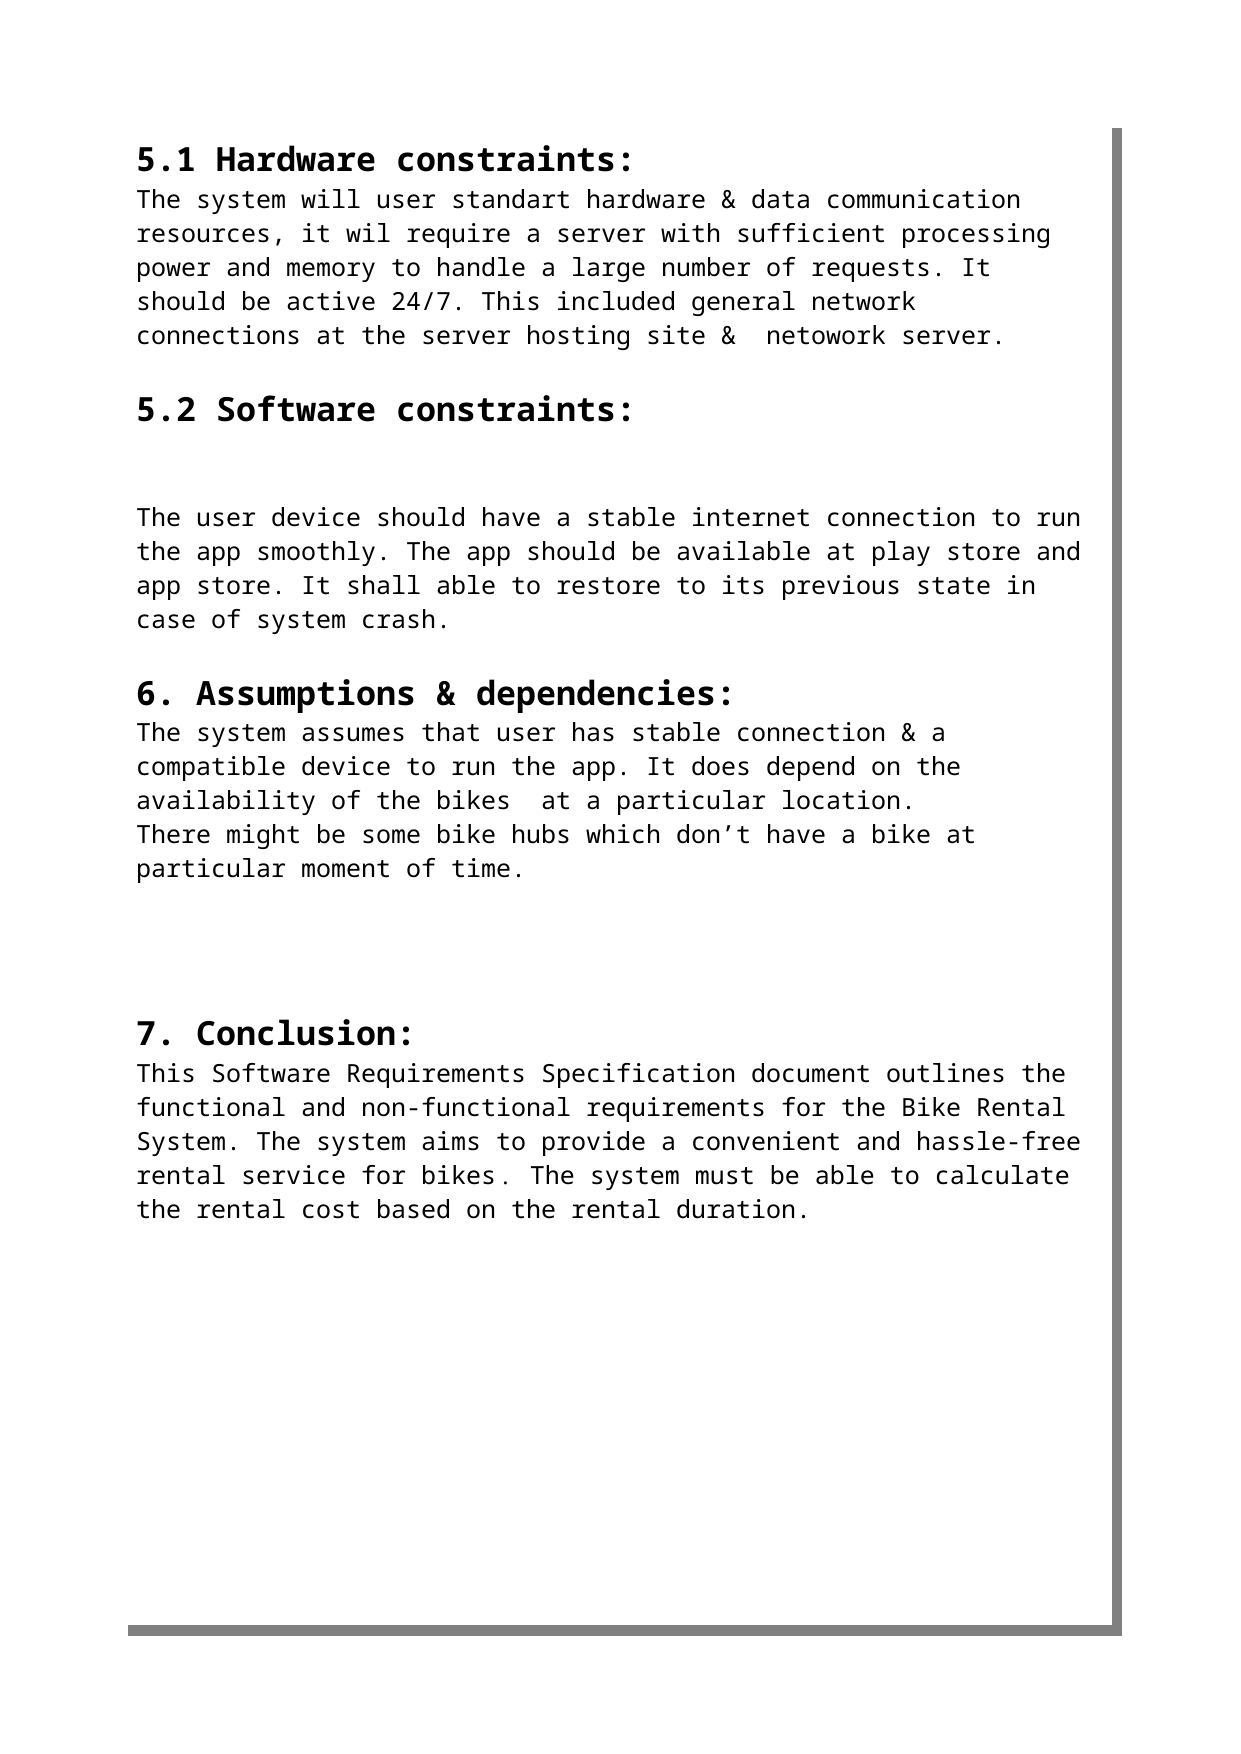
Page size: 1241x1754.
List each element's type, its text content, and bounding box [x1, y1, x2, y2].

text The system assumes that user has stable connection & a compatible device to run the app. It does depend on the availability of the bikes at a particular location. [136, 715, 1094, 817]
text 7. Conclusion: [136, 1010, 1094, 1056]
text 6. Assumptions & dependencies: [136, 669, 1094, 715]
text The user device should have a stable internet connection to run the app smoothly. The app should be available at play store and app store. It shall able to restore to its previous state in case of system crash. [136, 499, 1094, 635]
text 5.2 Software constraints: [136, 386, 1094, 431]
text 5.1 Hardware constraints: [136, 136, 1094, 181]
text There might be some bike hubs which don’t have a bike at particular moment of time. [136, 817, 1094, 885]
text The system will user standart hardware & data communication resources, it wil require a server with sufficient processing power and memory to handle a large number of requests. It should be active 24/7. This included general network connections at the server hosting site & netowork server. [136, 181, 1094, 352]
text This Software Requirements Specification document outlines the functional and non-functional requirements for the Bike Rental System. The system aims to provide a convenient and hassle-free rental service for bikes . The system must be able to calculate the rental cost based on the rental duration. [136, 1056, 1094, 1226]
